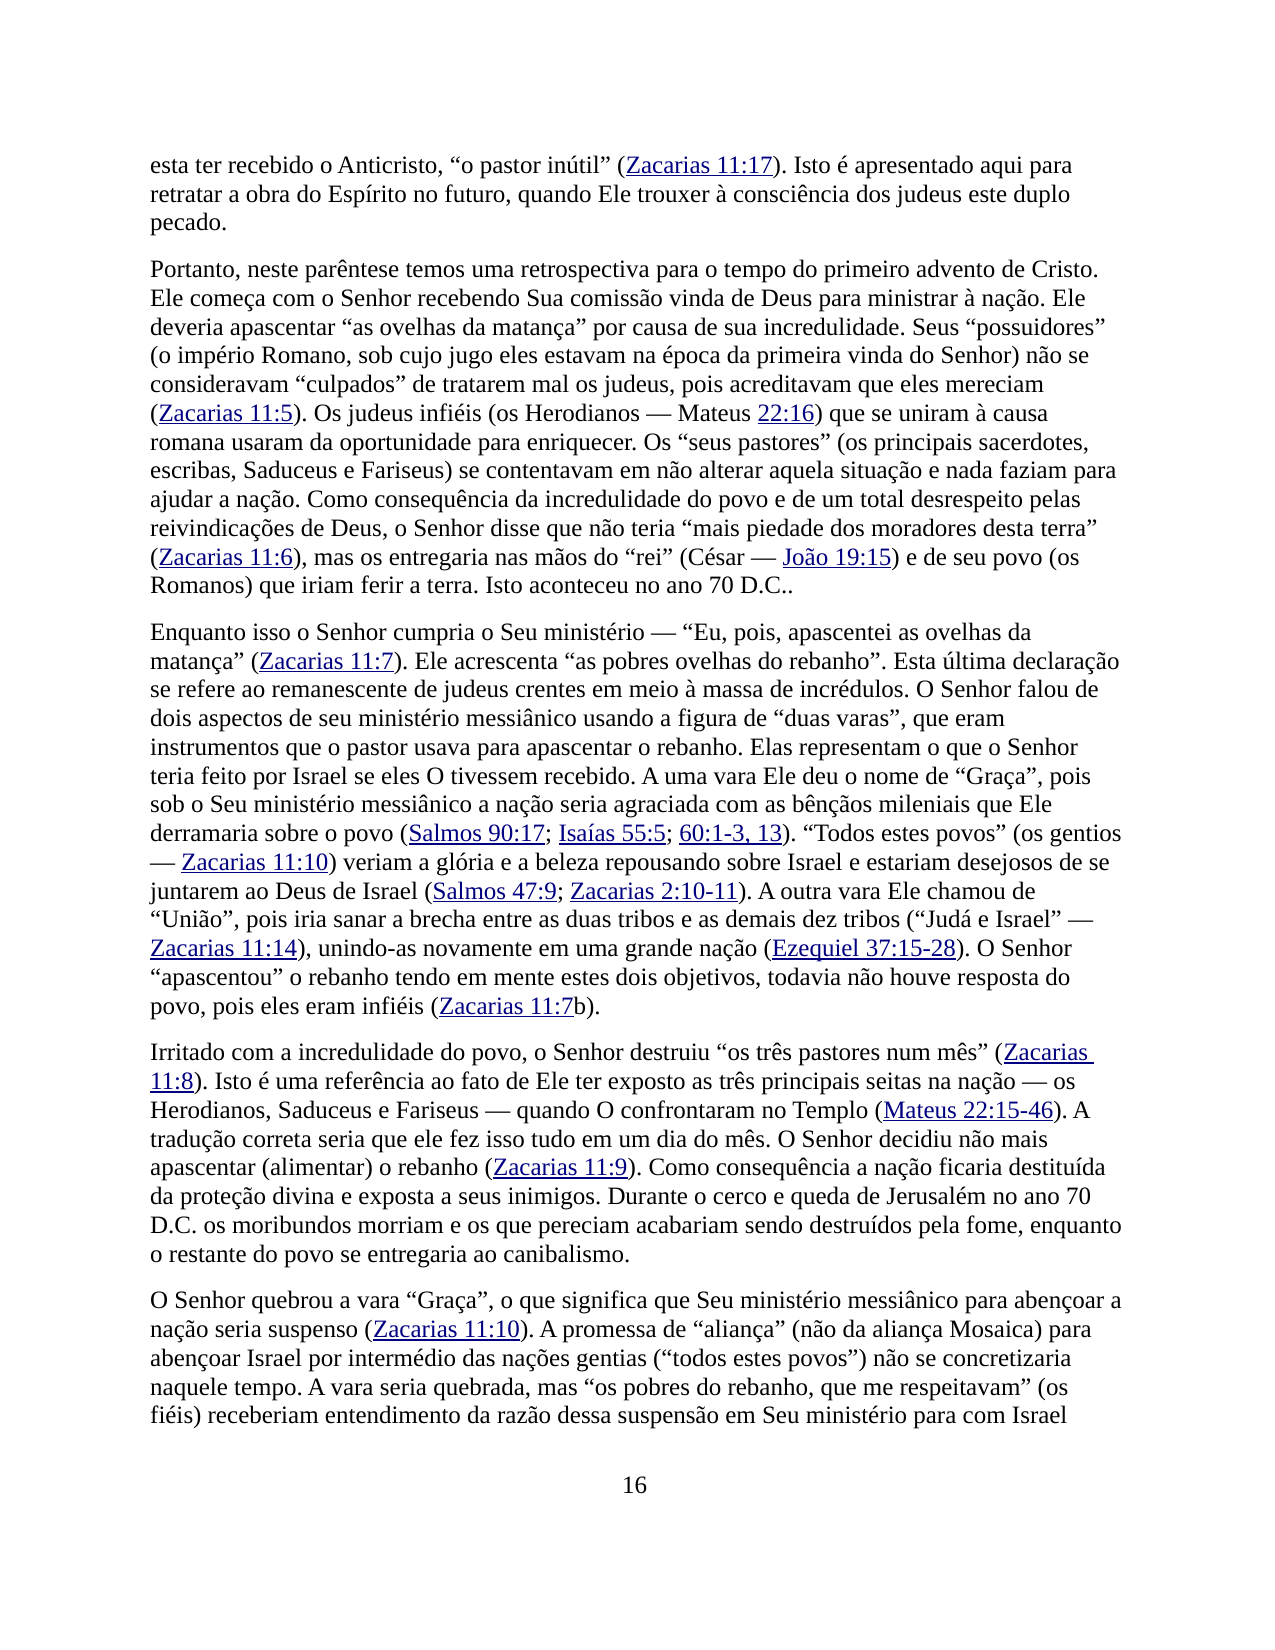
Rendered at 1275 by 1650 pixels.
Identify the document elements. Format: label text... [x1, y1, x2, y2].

text Irritado com a incredulidade do povo, o Senhor destruiu “os três pastores num mês” (Zacarias 11:8). Isto é uma referência ao fato de Ele ter exposto as três principais seitas na nação — os Herodianos, Saduceus e Fariseus — quando O confrontaram no Templo (Mateus 22:15-46). A tradução correta seria que ele fez isso tudo em um dia do mês. O Senhor decidiu não mais apascentar (alimentar) o rebanho (Zacarias 11:9). Como consequência a nação ficaria destituída da proteção divina e exposta a seus inimigos. Durante o cerco e queda de Jerusalém no ano 70 D.C. os moribundos morriam e os que pereciam acabariam sendo destruídos pela fome, enquanto o restante do povo se entregaria ao canibalismo. [150, 1037, 1125, 1267]
text O Senhor quebrou a vara “Graça”, o que significa que Seu ministério messiânico para abençoar a nação seria suspenso (Zacarias 11:10). A promessa de “aliança” (não da aliança Mosaica) para abençoar Israel por intermédio das nações gentias (“todos estes povos”) não se concretizaria naquele tempo. A vara seria quebrada, mas “os pobres do rebanho, que me respeitavam” (os fiéis) receberiam entendimento da razão dessa suspensão em Seu ministério para com Israel [150, 1285, 1125, 1429]
text Enquanto isso o Senhor cumpria o Seu ministério — “Eu, pois, apascentei as ovelhas da matança” (Zacarias 11:7). Ele acrescenta “as pobres ovelhas do rebanho”. Esta última declaração se refere ao remanescente de judeus crentes em meio à massa de incrédulos. O Senhor falou de dois aspectos de seu ministério messiânico usando a figura de “duas varas”, que eram instrumentos que o pastor usava para apascentar o rebanho. Elas representam o que o Senhor teria feito por Israel se eles O tivessem recebido. A uma vara Ele deu o nome de “Graça”, pois sob o Seu ministério messiânico a nação seria agraciada com as bênçãos mileniais que Ele derramaria sobre o povo (Salmos 90:17; Isaías 55:5; 60:1-3, 13). “Todos estes povos” (os gentios — Zacarias 11:10) veriam a glória e a beleza repousando sobre Israel e estariam desejosos de se juntarem ao Deus de Israel (Salmos 47:9; Zacarias 2:10-11). A outra vara Ele chamou de “União”, pois iria sanar a brecha entre as duas tribos e as demais dez tribos (“Judá e Israel” — Zacarias 11:14), unindo-as novamente em uma grande nação (Ezequiel 37:15-28). O Senhor “apascentou” o rebanho tendo em mente estes dois objetivos, todavia não houve resposta do povo, pois eles eram infiéis (Zacarias 11:7b). [150, 617, 1125, 1019]
text Portanto, neste parêntese temos uma retrospectiva para o tempo do primeiro advento de Cristo. Ele começa com o Senhor recebendo Sua comissão vinda de Deus para ministrar à nação. Ele deveria apascentar “as ovelhas da matança” por causa de sua incredulidade. Seus “possuidores” (o império Romano, sob cujo jugo eles estavam na época da primeira vinda do Senhor) não se consideravam “culpados” de tratarem mal os judeus, pois acreditavam que eles mereciam (Zacarias 11:5). Os judeus infiéis (os Herodianos — Mateus 22:16) que se uniram à causa romana usaram da oportunidade para enriquecer. Os “seus pastores” (os principais sacerdotes, escribas, Saduceus e Fariseus) se contentavam em não alterar aquela situação e nada faziam para ajudar a nação. Como consequência da incredulidade do povo e de um total desrespeito pelas reivindicações de Deus, o Senhor disse que não teria “mais piedade dos moradores desta terra” (Zacarias 11:6), mas os entregaria nas mãos do “rei” (César — João 19:15) e de seu povo (os Romanos) que iriam ferir a terra. Isto aconteceu no ano 70 D.C.. [150, 254, 1125, 599]
text esta ter recebido o Anticristo, “o pastor inútil” (Zacarias 11:17). Isto é apresentado aqui para retratar a obra do Espírito no futuro, quando Ele trouxer à consciência dos judeus este duplo pecado. [150, 150, 1125, 236]
